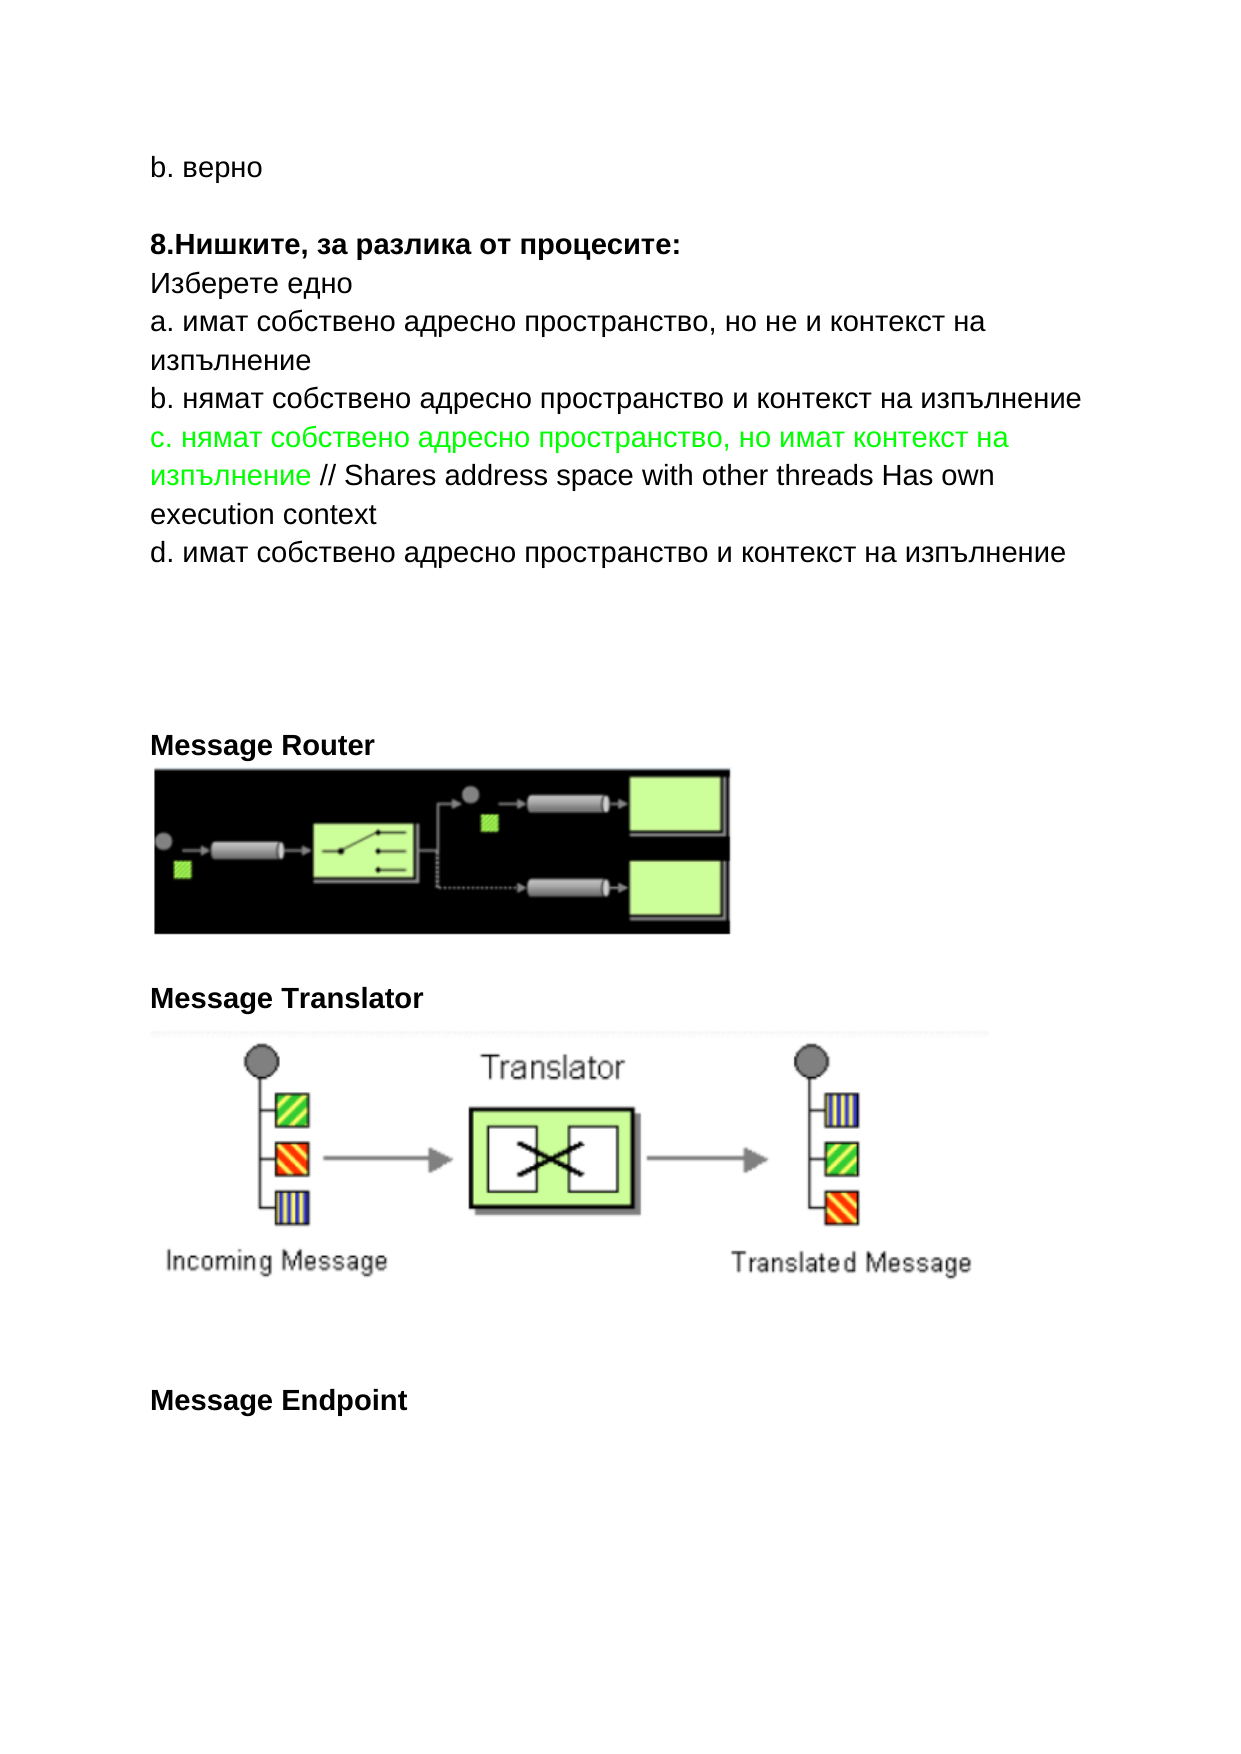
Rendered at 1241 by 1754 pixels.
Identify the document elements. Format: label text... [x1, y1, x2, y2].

text c. нямат собствено адресно пространство, но имат контекст на изпълнение // Shares address space with other threads Has own execution context [150, 420, 1090, 530]
text Message Router [150, 728, 1090, 762]
text a. имат собствено адресно пространство, но не и контекст на изпълнение [150, 304, 1090, 376]
text b. нямат собствено адресно пространство и контекст на изпълнение [150, 381, 1090, 415]
text d. имат собствено адресно пространство и контекст на изпълнение [150, 535, 1090, 569]
text b. верно [150, 150, 1090, 183]
text 8.Нишките, за разлика от процесите: [150, 227, 1090, 261]
text Message Translator [150, 981, 1090, 1014]
text Изберете едно [150, 266, 1090, 299]
text Message Endpoint [150, 1383, 1090, 1417]
picture [150, 1019, 989, 1303]
picture [150, 766, 738, 939]
